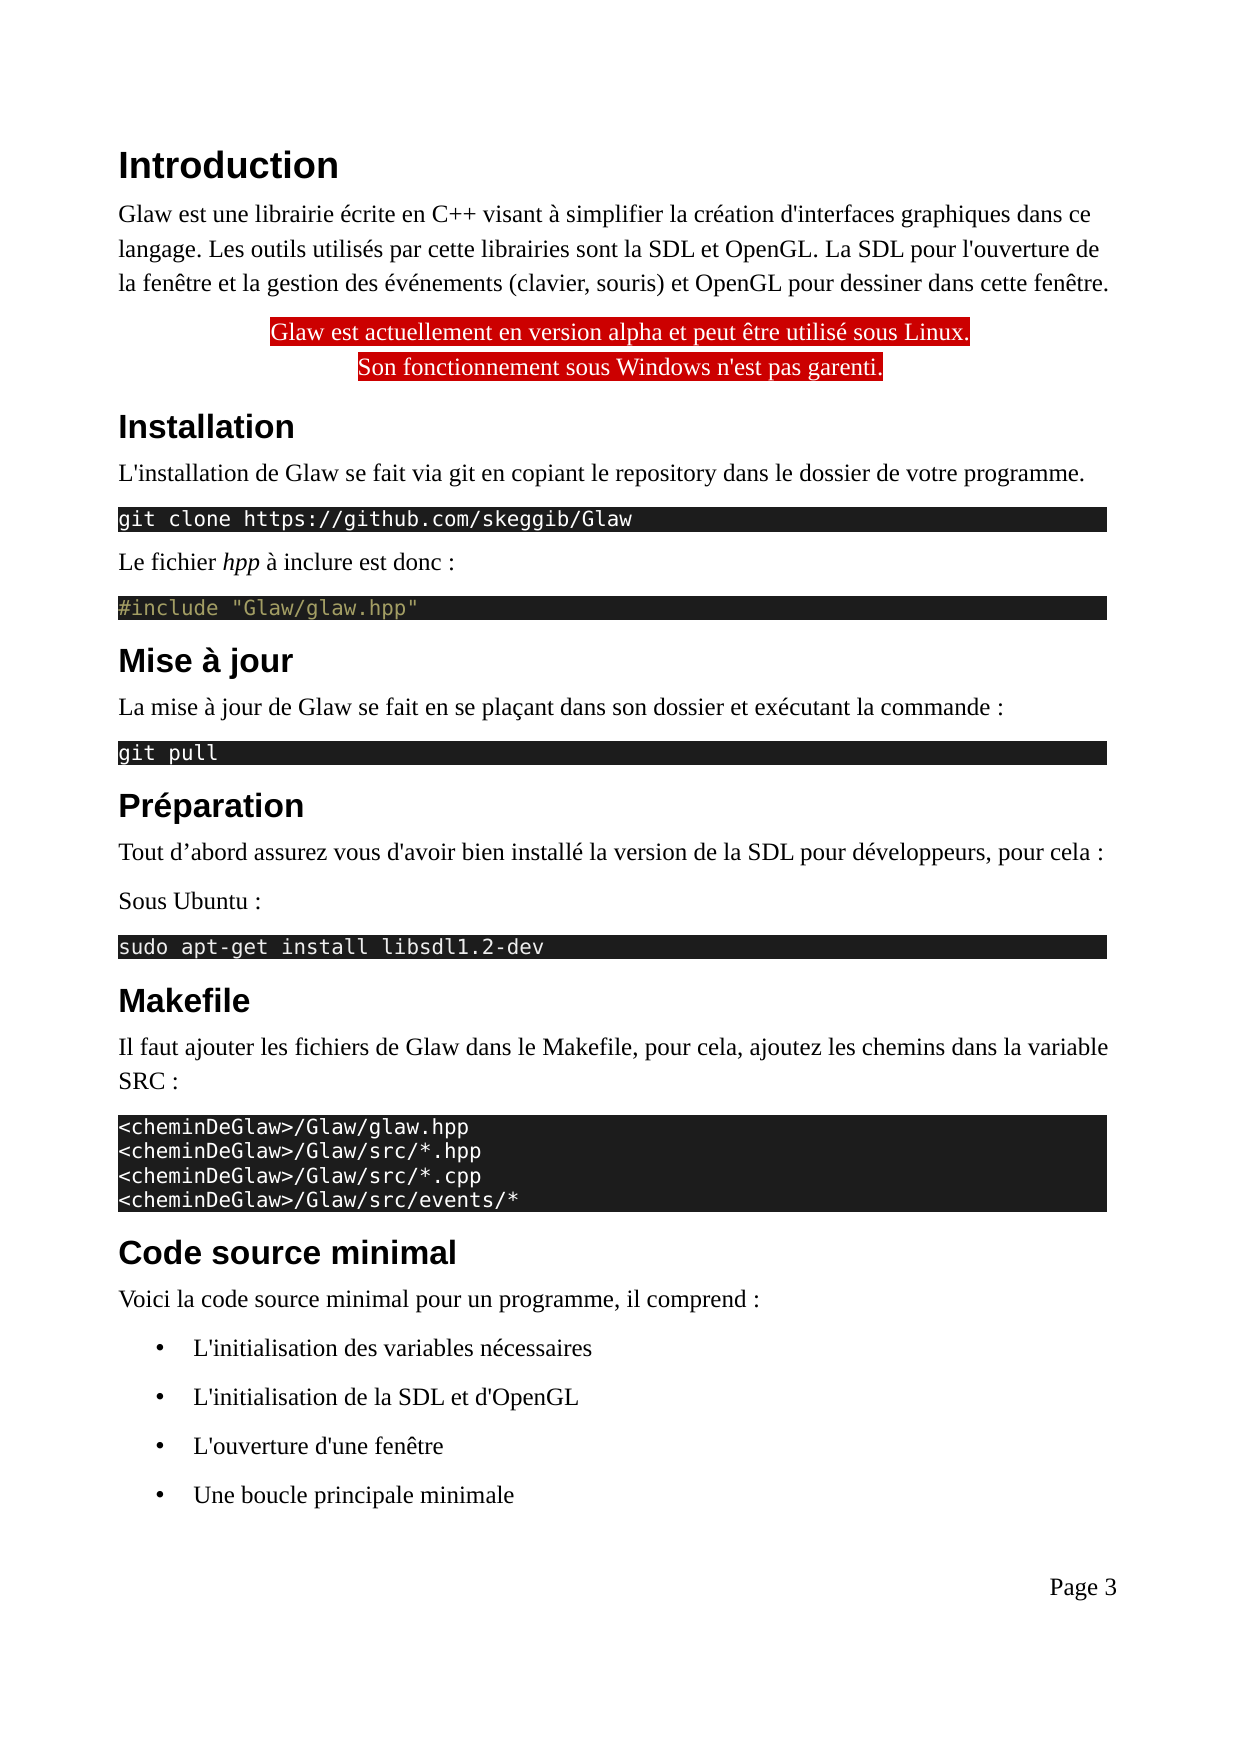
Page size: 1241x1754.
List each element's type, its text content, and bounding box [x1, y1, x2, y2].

list Une boucle principale minimale [156, 1480, 1122, 1509]
text L'installation de Glaw se fait via git en copiant le repository dans le dossier de votre programme. [118, 458, 1122, 487]
text Le fichier hpp à inclure est donc : [118, 547, 1122, 575]
subtitle Code source minimal [118, 1233, 1122, 1272]
list L'initialisation de la SDL et d'OpenGL [156, 1382, 1122, 1411]
text Tout d’abord assurez vous d'avoir bien installé la version de la SDL pour développeurs, pour cela : [118, 837, 1122, 866]
text <cheminDeGlaw>/Glaw/src/*.hpp [118, 1139, 1107, 1164]
subtitle Introduction [118, 143, 1122, 187]
subtitle Préparation [118, 786, 1122, 825]
text Glaw est une librairie écrite en C++ visant à simplifier la création d'interfaces graphiques dans ce langage. Les outils utilisés par cette librairies sont la SDL et OpenGL. La SDL pour l'ouverture de la fenêtre et la gestion des événements (clavier, souris) et OpenGL pour dessiner dans cette fenêtre. [118, 199, 1122, 297]
text Voici la code source minimal pour un programme, il comprend : [118, 1284, 1122, 1313]
text Sous Ubuntu : [118, 886, 1122, 915]
list L'ouverture d'une fenêtre [156, 1431, 1122, 1460]
list L'initialisation des variables nécessaires [156, 1333, 1122, 1362]
text <cheminDeGlaw>/Glaw/glaw.hpp [118, 1115, 1107, 1139]
text La mise à jour de Glaw se fait en se plaçant dans son dossier et exécutant la commande : [118, 692, 1122, 721]
text git pull [118, 741, 1107, 765]
text Glaw est actuellement en version alpha et peut être utilisé sous Linux. Son fonctionnement sous Windows n'est pas garenti. [118, 317, 1122, 381]
text Il faut ajouter les fichiers de Glaw dans le Makefile, pour cela, ajoutez les chemins dans la variable SRC : [118, 1032, 1122, 1095]
text <cheminDeGlaw>/Glaw/src/*.cpp [118, 1164, 1107, 1188]
text #include "Glaw/glaw.hpp" [118, 596, 1107, 620]
text git clone https://github.com/skeggib/Glaw [118, 507, 1107, 532]
subtitle Mise à jour [118, 641, 1122, 679]
subtitle Installation [118, 407, 1122, 446]
text sudo apt-get install libsdl1.2-dev [118, 935, 1107, 959]
text <cheminDeGlaw>/Glaw/src/events/* [118, 1188, 1107, 1212]
subtitle Makefile [118, 980, 1122, 1019]
